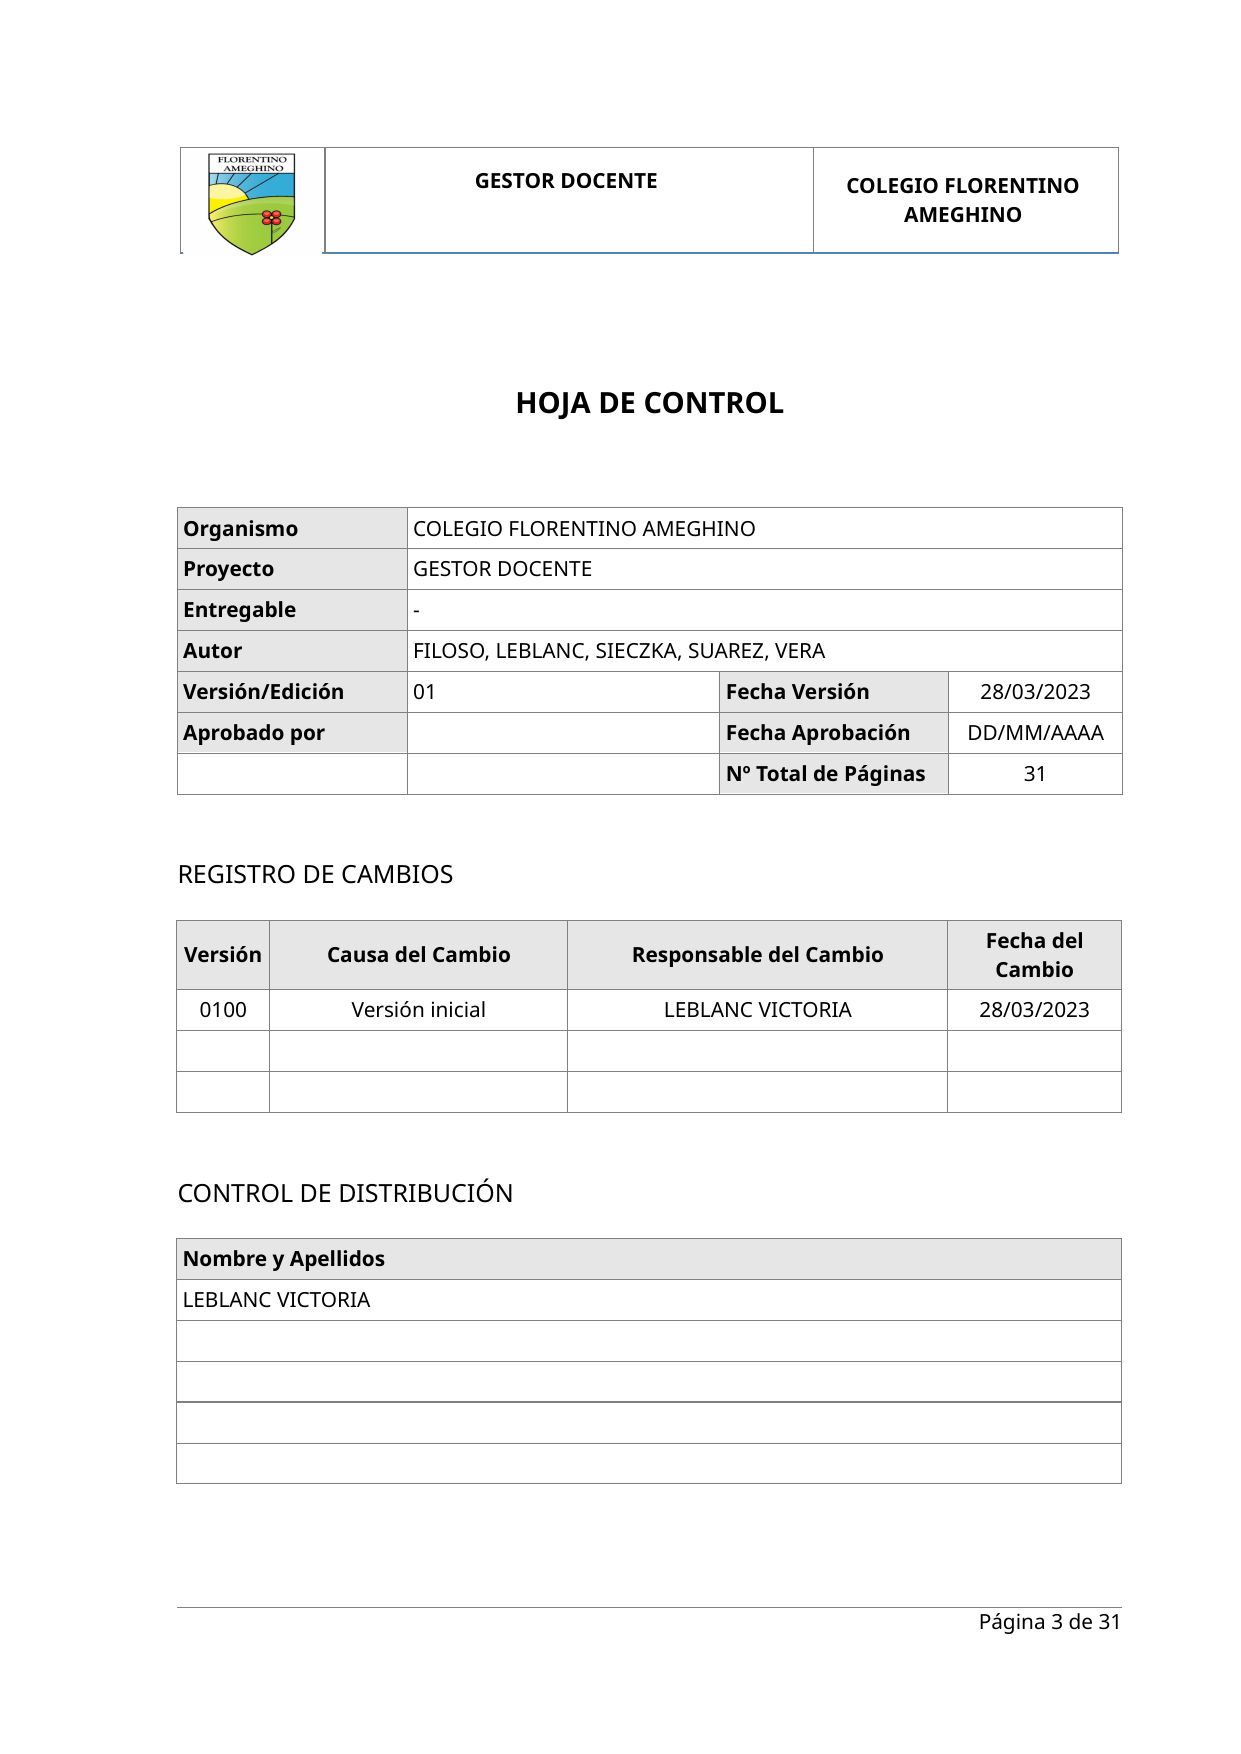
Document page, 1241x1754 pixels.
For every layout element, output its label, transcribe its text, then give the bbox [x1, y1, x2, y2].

table_cell [568, 1031, 947, 1071]
table_cell FILOSO, LEBLANC, SIECZKA, SUAREZ, VERA [408, 631, 1122, 671]
table_cell [177, 1031, 269, 1071]
table_cell Proyecto [178, 549, 407, 589]
table_cell Versión inicial [270, 990, 567, 1030]
text CONTROL DE DISTRIBUCIÓN [177, 1175, 1122, 1209]
table_header Organismo [178, 508, 407, 548]
table_cell [948, 1031, 1121, 1071]
table_cell 01 [408, 672, 719, 712]
table_cell Fecha Aprobación [720, 713, 948, 752]
table_cell [408, 713, 719, 752]
table_cell Nº Total de Páginas [720, 754, 948, 793]
table_cell [177, 1403, 1121, 1442]
table_header Causa del Cambio [270, 921, 567, 989]
text HOJA DE CONTROL [177, 382, 1122, 422]
table_cell Aprobado por [178, 713, 407, 752]
picture [183, 150, 323, 257]
table_cell [408, 754, 719, 793]
table_cell 0100 [177, 990, 269, 1030]
table_cell [177, 1072, 269, 1112]
table_cell 28/03/2023 [948, 990, 1121, 1030]
table_header Versión [177, 921, 269, 989]
table_cell [178, 754, 407, 793]
table_cell Versión/Edición [178, 672, 407, 712]
table_cell [177, 1444, 1121, 1483]
table_cell Autor [178, 631, 407, 671]
table_cell LEBLANC VICTORIA [568, 990, 947, 1030]
table_cell Entregable [178, 590, 407, 630]
table_cell 28/03/2023 [949, 672, 1122, 712]
table_cell Fecha Versión [720, 672, 948, 712]
table_cell GESTOR DOCENTE [408, 549, 1122, 589]
table_cell [948, 1072, 1121, 1112]
table_cell DD/MM/AAAA [949, 713, 1122, 752]
table_cell 31 [949, 754, 1122, 793]
table_cell [270, 1072, 567, 1112]
text REGISTRO DE CAMBIOS [177, 857, 1122, 891]
table_header Responsable del Cambio [568, 921, 947, 989]
table_header COLEGIO FLORENTINO AMEGHINO [408, 508, 1122, 548]
table_cell - [408, 590, 1122, 630]
table_header Fecha del Cambio [948, 921, 1121, 989]
table_cell [270, 1031, 567, 1071]
table_cell [177, 1321, 1121, 1361]
table_cell LEBLANC VICTORIA [177, 1280, 1121, 1319]
table_cell [177, 1362, 1121, 1401]
table_header Nombre y Apellidos [177, 1239, 1121, 1279]
table_cell [568, 1072, 947, 1112]
